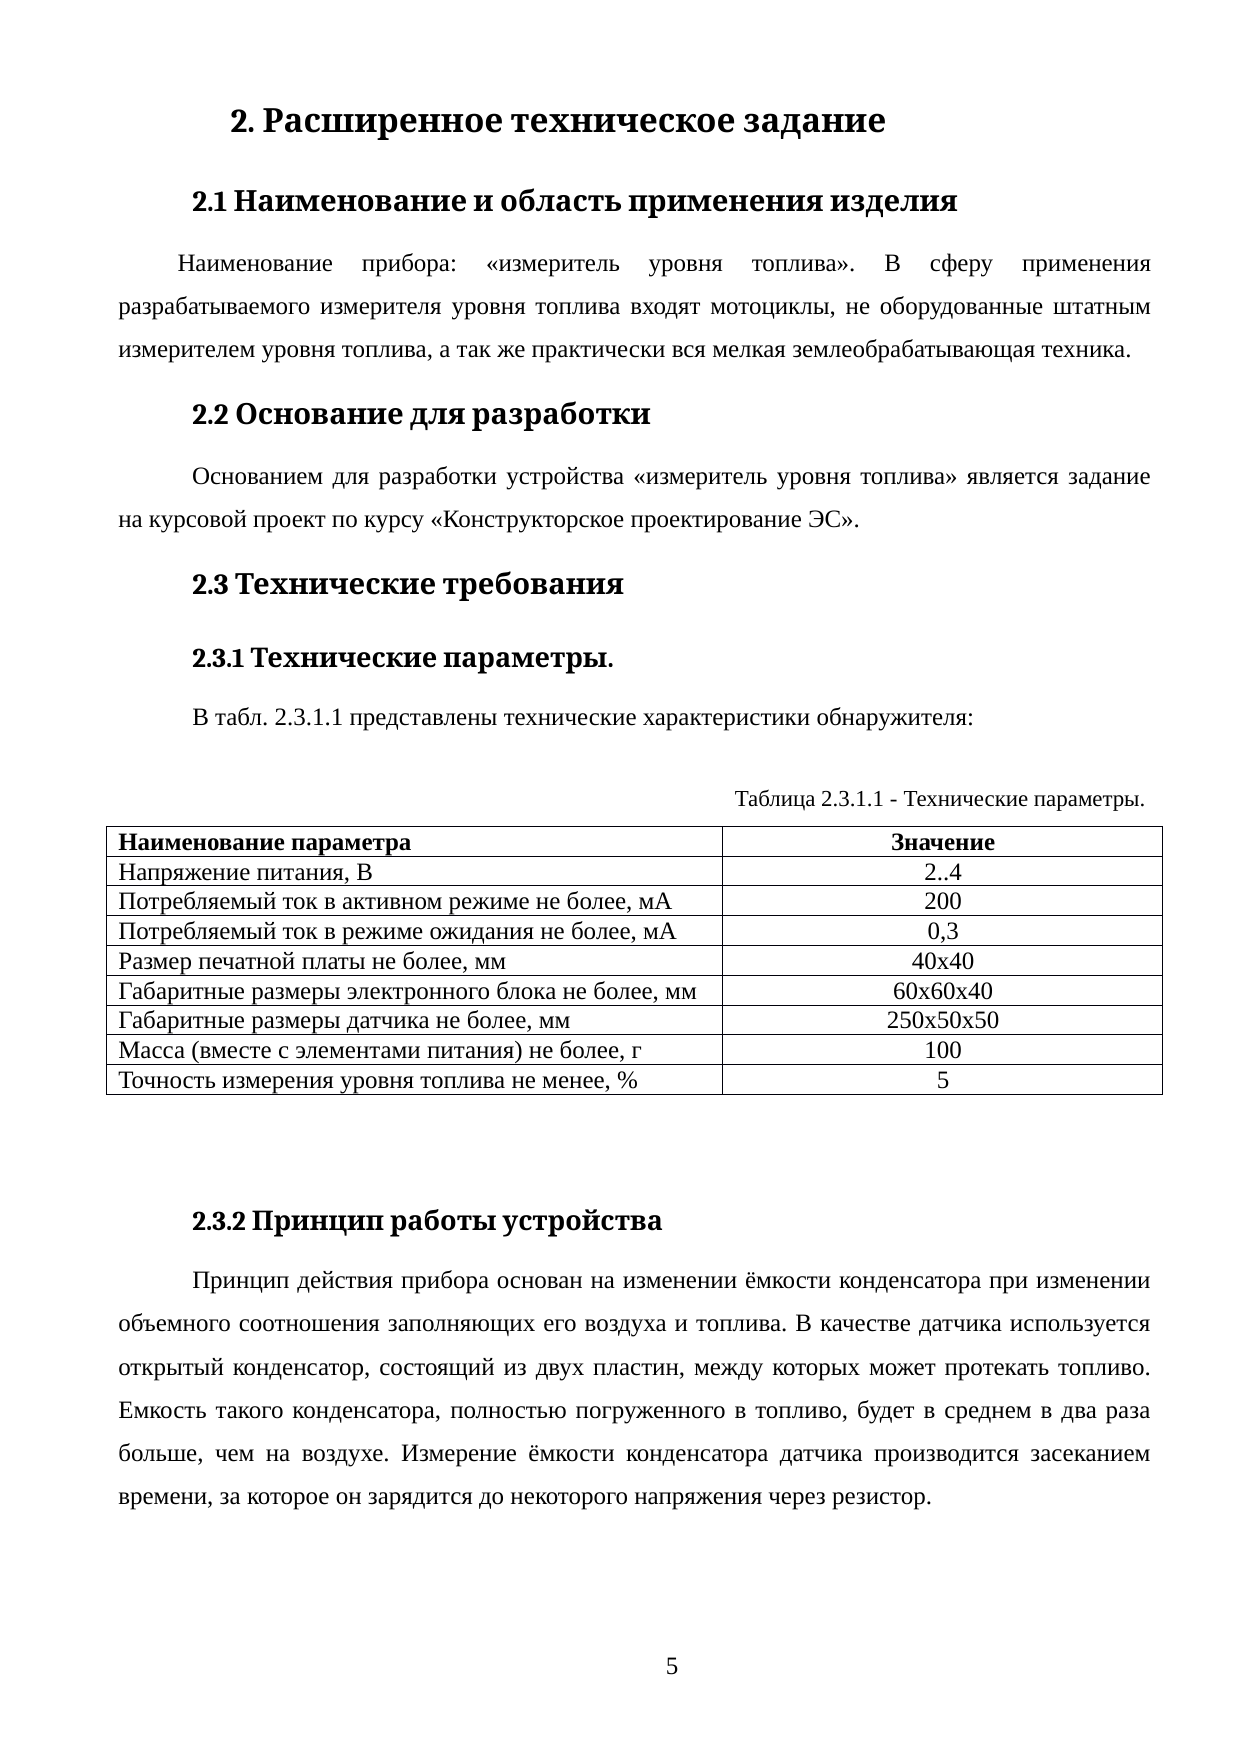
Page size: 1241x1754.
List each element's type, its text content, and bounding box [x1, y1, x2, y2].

table_cell Потребляемый ток в режиме ожидания не более, мА [107, 916, 722, 945]
table_header Значение [723, 827, 1162, 856]
subtitle 2.3 Технические требования [118, 568, 1152, 601]
subtitle 2.3.2 Принцип работы устройства [118, 1206, 1152, 1237]
table_cell 5 [723, 1065, 1162, 1094]
text Основанием для разработки устройства «измеритель уровня топлива» является задание на курсовой проект по курсу «Конструкторское проектирование ЭС». [118, 461, 1152, 533]
table_cell 100 [723, 1035, 1162, 1064]
text Принцип действия прибора основан на изменении ёмкости конденсатора при изменении объемного соотношения заполняющих его воздуха и топлива. В качестве датчика используется открытый конденсатор, состоящий из двух пластин, между которых может протекать топливо. Емкость такого конденсатора, полностью погруженного в топливо, будет в среднем в два раза больше, чем на воздухе. Измерение ёмкости конденсатора датчика производится засеканием времени, за которое он зарядится до некоторого напряжения через резистор. [118, 1265, 1152, 1510]
table_cell 0,3 [723, 916, 1162, 945]
table_header Наименование параметра [107, 827, 722, 856]
subtitle 2. Расширенное техническое задание [118, 102, 1152, 141]
text Наименование прибора: «измеритель уровня топлива». В сферу применения разрабатываемого измерителя уровня топлива входят мотоциклы, не оборудованные штатным измерителем уровня топлива, а так же практически вся мелкая землеобрабатывающая техника. [118, 248, 1152, 363]
table_cell 200 [723, 886, 1162, 915]
text Таблица 2.3.1.1 - Технические параметры. [118, 785, 1152, 811]
table_cell Напряжение питания, В [107, 857, 722, 885]
text В табл. 2.3.1.1 представлены технические характеристики обнаружителя: [118, 702, 1152, 731]
table_cell Масса (вместе с элементами питания) не более, г [107, 1035, 722, 1064]
table_cell Габаритные размеры электронного блока не более, мм [107, 976, 722, 1004]
table_cell Размер печатной платы не более, мм [107, 946, 722, 975]
table_cell 250х50х50 [723, 1006, 1162, 1034]
table_cell 40х40 [723, 946, 1162, 975]
table_cell 2..4 [723, 857, 1162, 885]
subtitle 2.2 Основание для разработки [118, 398, 1152, 432]
subtitle 2.3.1 Технические параметры. [118, 643, 1152, 674]
table_cell Точность измерения уровня топлива не менее, % [107, 1065, 722, 1094]
subtitle 2.1 Наименование и область применения изделия [118, 185, 1152, 218]
table_cell 60х60х40 [723, 976, 1162, 1004]
table_cell Габаритные размеры датчика не более, мм [107, 1006, 722, 1034]
table_cell Потребляемый ток в активном режиме не более, мА [107, 886, 722, 915]
